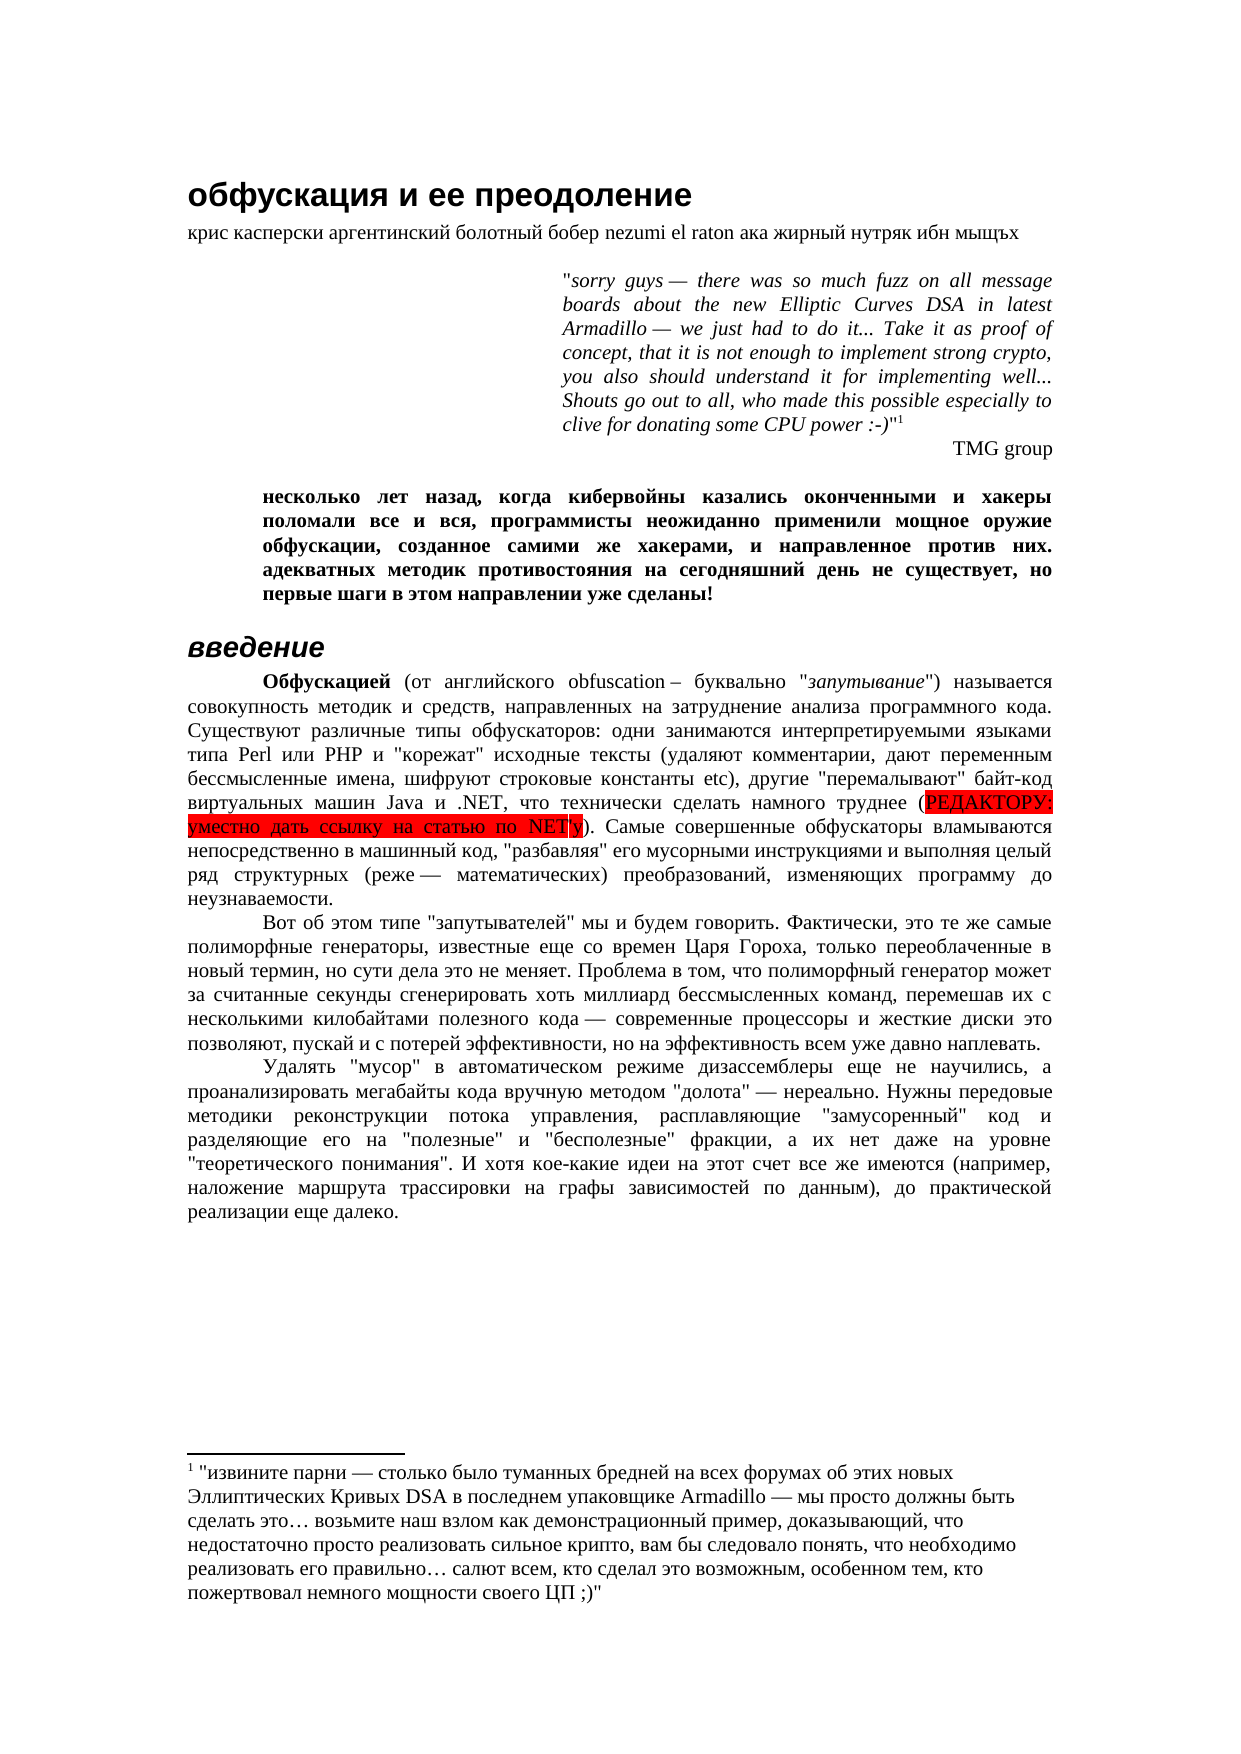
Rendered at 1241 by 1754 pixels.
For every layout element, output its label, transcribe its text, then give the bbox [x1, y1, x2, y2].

text Вот об этом типе "запутывателей" мы и будем говорить. Фактически, это те же самые полиморфные генераторы, известные еще со времен Царя Гороха, только переоблаченные в новый термин, но сути дела это не меняет. Проблема в том, что полиморфный генератор может за считанные секунды сгенерировать хоть миллиард бессмысленных команд, перемешав их с несколькими килобайтами полезного кода — современные процессоры и жесткие диски это позволяют, пускай и с потерей эффективности, но на эффективность всем уже давно наплевать. [187, 910, 1053, 1054]
text Удалять "мусор" в автоматическом режиме дизассемблеры еще не научились, а проанализировать мегабайты кода вручную методом "долота" — нереально. Нужны передовые методики реконструкции потока управления, расплавляющие "замусоренный" код и разделяющие его на "полезные" и "бесполезные" фракции, а их нет даже на уровне "теоретического понимания". И хотя кое-какие идеи на этот счет все же имеются (например, наложение маршрута трассировки на графы зависимостей по данным), до практической реализации еще далеко. [187, 1054, 1053, 1223]
text "sorry guys — there was so much fuzz on all message boards about the new Elliptic Curves DSA in latest Armadillo — we just had to do it... Take it as proof of concept, that it is not enough to implement strong crypto, you also should understand it for implementing well... Shouts go out to all, who made this possible especially to clive for donating some CPU power :-)" [562, 268, 1053, 436]
text несколько лет назад, когда кибервойны казались оконченными и хакеры поломали все и вся, программисты неожиданно применили мощное оружие обфускации, созданное самими же хакерами, и направленное против них. адекватных методик противостояния на сегодняшний день не существует, но первые шаги в этом направлении уже сделаны! [262, 484, 1053, 605]
subtitle введение [187, 630, 1053, 663]
subtitle обфускация и ее преодоление [187, 175, 1053, 213]
text "извините парни — столько было туманных бредней на всех форумах об этих новых Эллиптических Кривых DSA в последнем упаковщике Armadillo — мы просто должны быть сделать это… возьмите наш взлом как демонстрационный пример, доказывающий, что недостаточно просто реализовать сильное крипто, вам бы следовало понять, что необходимо реализовать его правильно… салют всем, кто сделал это возможным, особенном тем, кто пожертвовал немного мощности своего ЦП ;)" [187, 1459, 1053, 1604]
text Обфускацией (от английского obfuscation – буквально "запутывание") называется совокупность методик и средств, направленных на затруднение анализа программного кода. Существуют различные типы обфускаторов: одни занимаются интерпретируемыми языками типа Perl или PHP и "корежат" исходные тексты (удаляют комментарии, дают переменным бессмысленные имена, шифруют строковые константы etc), другие "перемалывают" байт-код виртуальных машин Java и .NET, что технически сделать намного труднее (РЕДАКТОРУ: уместно дать ссылку на статью по NET'у). Самые совершенные обфускаторы вламываются непосредственно в машинный код, "разбавляя" его мусорными инструкциями и выполняя целый ряд структурных (реже — математических) преобразований, изменяющих программу до неузнаваемости. [187, 669, 1053, 910]
text крис касперски аргентинский болотный бобер nezumi el raton ака жирный нутряк ибн мыщъх [187, 220, 1053, 244]
text TMG group [187, 436, 1053, 460]
